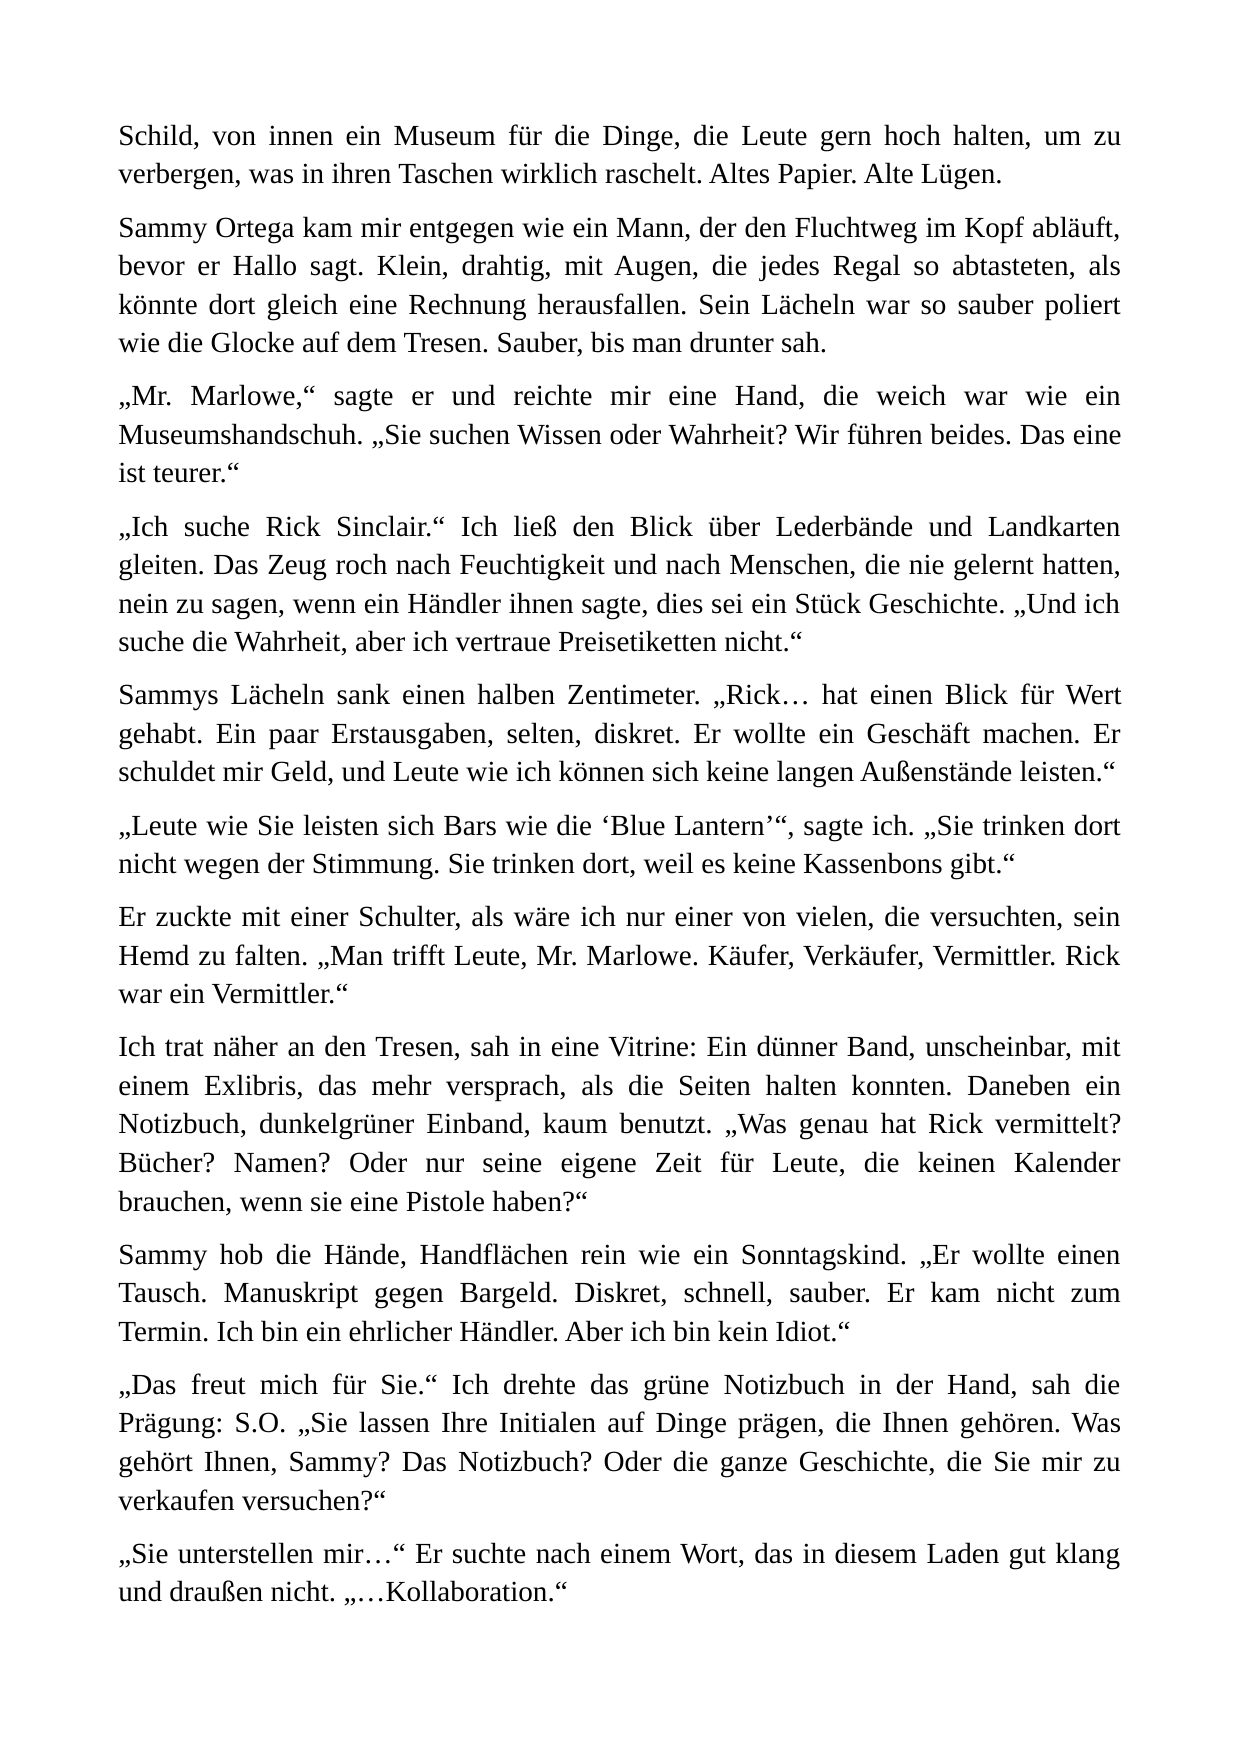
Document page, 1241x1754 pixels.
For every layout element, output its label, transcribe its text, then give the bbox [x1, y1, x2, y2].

text „Sie unterstellen mir…“ Er suchte nach einem Wort, das in diesem Laden gut klang und draußen nicht. „…Kollaboration.“ [118, 1536, 1122, 1608]
text Sammys Lächeln sank einen halben Zentimeter. „Rick… hat einen Blick für Wert gehabt. Ein paar Erstausgaben, selten, diskret. Er wollte ein Geschäft machen. Er schuldet mir Geld, und Leute wie ich können sich keine langen Außenstände leisten.“ [118, 677, 1122, 788]
text Schild, von innen ein Museum für die Dinge, die Leute gern hoch halten, um zu verbergen, was in ihren Taschen wirklich raschelt. Altes Papier. Alte Lügen. [118, 118, 1122, 190]
text Sammy hob die Hände, Handflächen rein wie ein Sonntagskind. „Er wollte einen Tausch. Manuskript gegen Bargeld. Diskret, schnell, sauber. Er kam nicht zum Termin. Ich bin ein ehrlicher Händler. Aber ich bin kein Idiot.“ [118, 1237, 1122, 1347]
text „Ich suche Rick Sinclair.“ Ich ließ den Blick über Lederbände und Landkarten gleiten. Das Zeug roch nach Feuchtigkeit und nach Menschen, die nie gelernt hatten, nein zu sagen, wenn ein Händler ihnen sagte, dies sei ein Stück Geschichte. „Und ich suche die Wahrheit, aber ich vertraue Preisetiketten nicht.“ [118, 509, 1122, 658]
text „Das freut mich für Sie.“ Ich drehte das grüne Notizbuch in der Hand, sah die Prägung: S.O. „Sie lassen Ihre Initialen auf Dinge prägen, die Ihnen gehören. Was gehört Ihnen, Sammy? Das Notizbuch? Oder die ganze Geschichte, die Sie mir zu verkaufen versuchen?“ [118, 1367, 1122, 1516]
text „Mr. Marlowe,“ sagte er und reichte mir eine Hand, die weich war wie ein Museumshandschuh. „Sie suchen Wissen oder Wahrheit? Wir führen beides. Das eine ist teurer.“ [118, 378, 1122, 489]
text Er zuckte mit einer Schulter, als wäre ich nur einer von vielen, die versuchten, sein Hemd zu falten. „Man trifft Leute, Mr. Marlowe. Käufer, Verkäufer, Vermittler. Rick war ein Vermittler.“ [118, 899, 1122, 1010]
text Ich trat näher an den Tresen, sah in eine Vitrine: Ein dünner Band, unscheinbar, mit einem Exlibris, das mehr versprach, als die Seiten halten konnten. Daneben ein Notizbuch, dunkelgrüner Einband, kaum benutzt. „Was genau hat Rick vermittelt? Bücher? Namen? Oder nur seine eigene Zeit für Leute, die keinen Kalender brauchen, wenn sie eine Pistole haben?“ [118, 1029, 1122, 1217]
text Sammy Ortega kam mir entgegen wie ein Mann, der den Fluchtweg im Kopf abläuft, bevor er Hallo sagt. Klein, drahtig, mit Augen, die jedes Regal so abtasteten, als könnte dort gleich eine Rechnung herausfallen. Sein Lächeln war so sauber poliert wie die Glocke auf dem Tresen. Sauber, bis man drunter sah. [118, 210, 1122, 359]
text „Leute wie Sie leisten sich Bars wie die ‘Blue Lantern’“, sagte ich. „Sie trinken dort nicht wegen der Stimmung. Sie trinken dort, weil es keine Kassenbons gibt.“ [118, 808, 1122, 880]
